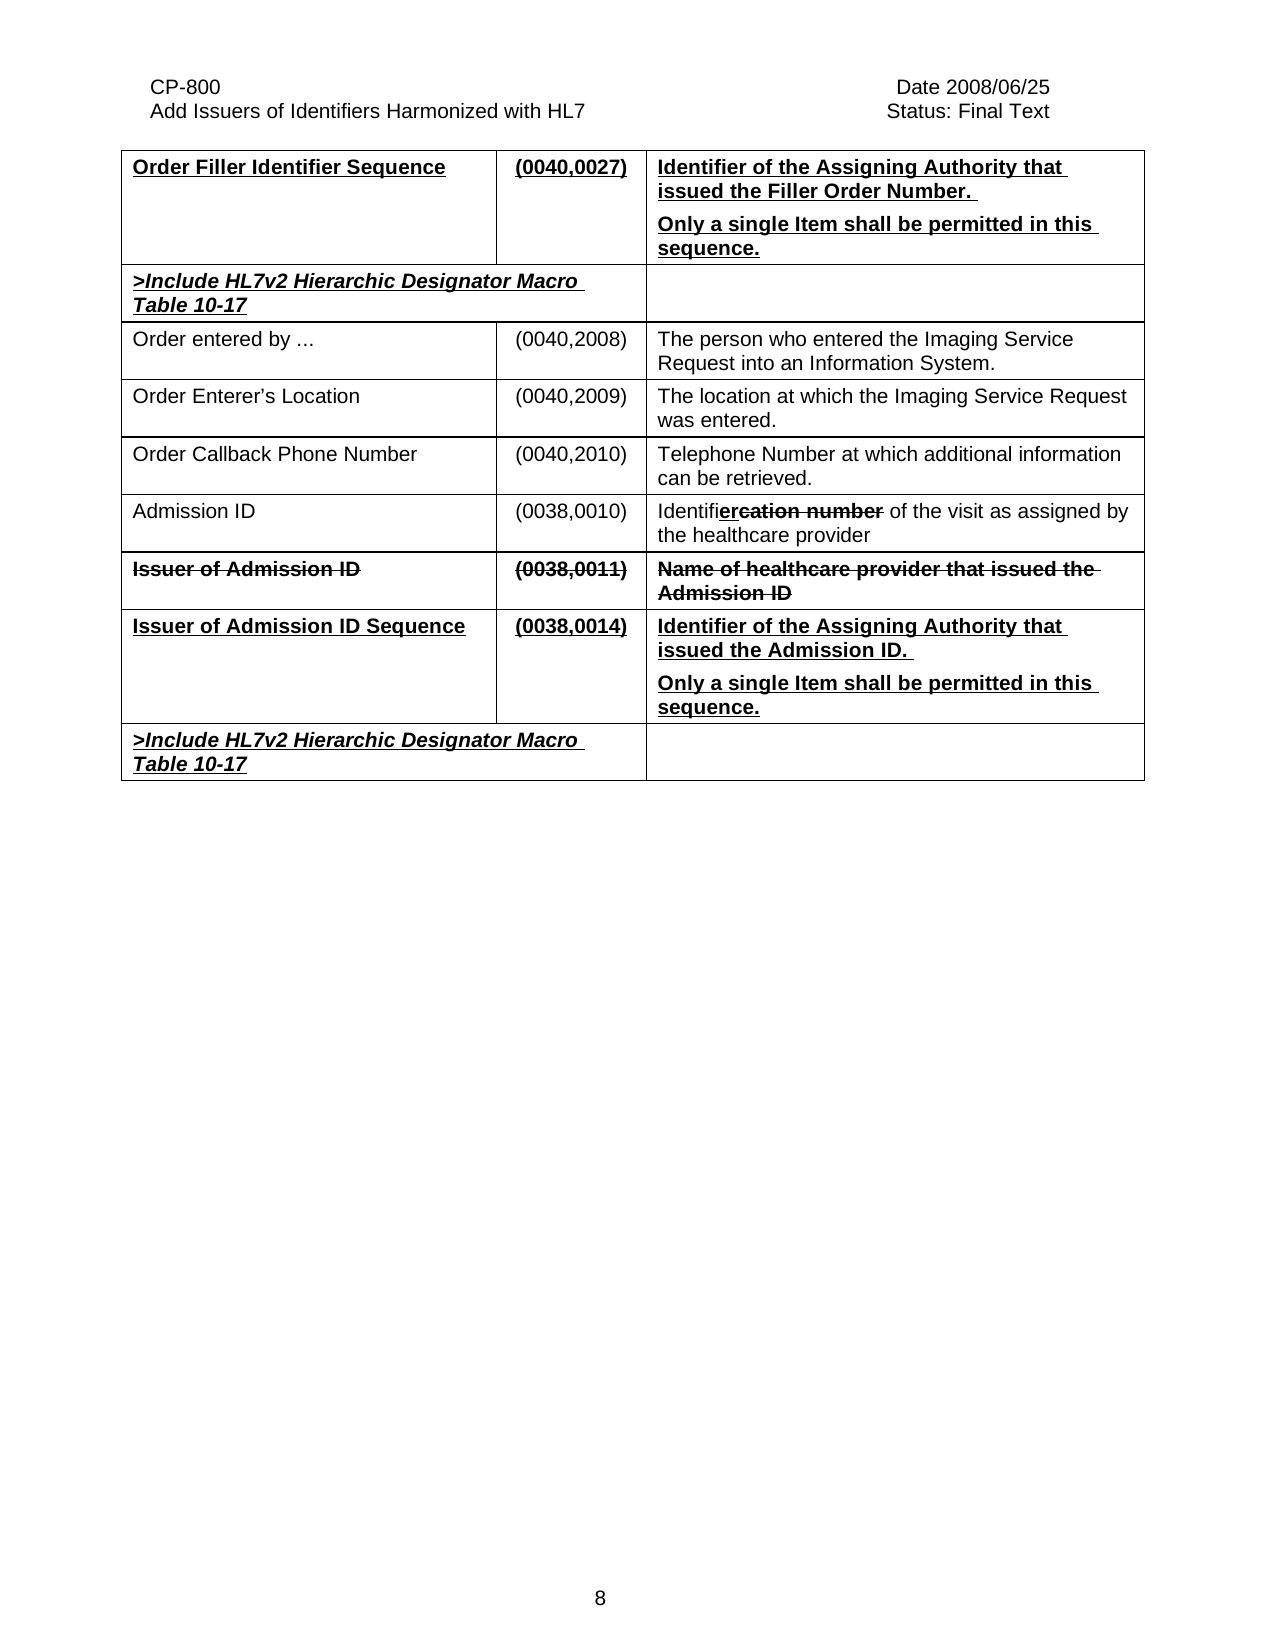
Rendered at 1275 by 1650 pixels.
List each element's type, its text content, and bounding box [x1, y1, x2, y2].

table_cell (0040,2008) [497, 323, 646, 379]
table_cell Name of healthcare provider that issued the Admission ID [647, 553, 1144, 609]
table_cell Admission ID [122, 495, 496, 551]
table_cell Issuer of Admission ID [122, 553, 496, 609]
table_cell Identifier of the Assigning Authority that issued the Filler Order Number. Only a single Item shall be permitted in this sequence. [647, 151, 1144, 264]
table_cell The location at which the Imaging Service Request was entered. [647, 380, 1144, 436]
table_cell [647, 724, 1144, 780]
table_cell (0038,0011) [497, 553, 646, 609]
table_cell Issuer of Admission ID Sequence [122, 610, 496, 723]
table_cell (0040,0027) [497, 151, 646, 264]
table_cell Identifiercation number of the visit as assigned by the healthcare provider [647, 495, 1144, 551]
table_cell (0038,0014) [497, 610, 646, 723]
table_cell (0040,2009) [497, 380, 646, 436]
table_cell (0038,0010) [497, 495, 646, 551]
table_cell >Include HL7v2 Hierarchic Designator Macro Table 10-17 [122, 724, 646, 780]
table_cell The person who entered the Imaging Service Request into an Information System. [647, 323, 1144, 379]
table_cell Order Callback Phone Number [122, 438, 496, 494]
table_cell Order entered by ... [122, 323, 496, 379]
table_cell Identifier of the Assigning Authority that issued the Admission ID. Only a single Item shall be permitted in this sequence. [647, 610, 1144, 723]
table_cell Order Enterer’s Location [122, 380, 496, 436]
table_cell Order Filler Identifier Sequence [122, 151, 496, 264]
table_cell >Include HL7v2 Hierarchic Designator Macro Table 10-17 [122, 265, 646, 321]
table_cell Telephone Number at which additional information can be retrieved. [647, 438, 1144, 494]
table_cell [647, 265, 1144, 321]
table_cell (0040,2010) [497, 438, 646, 494]
